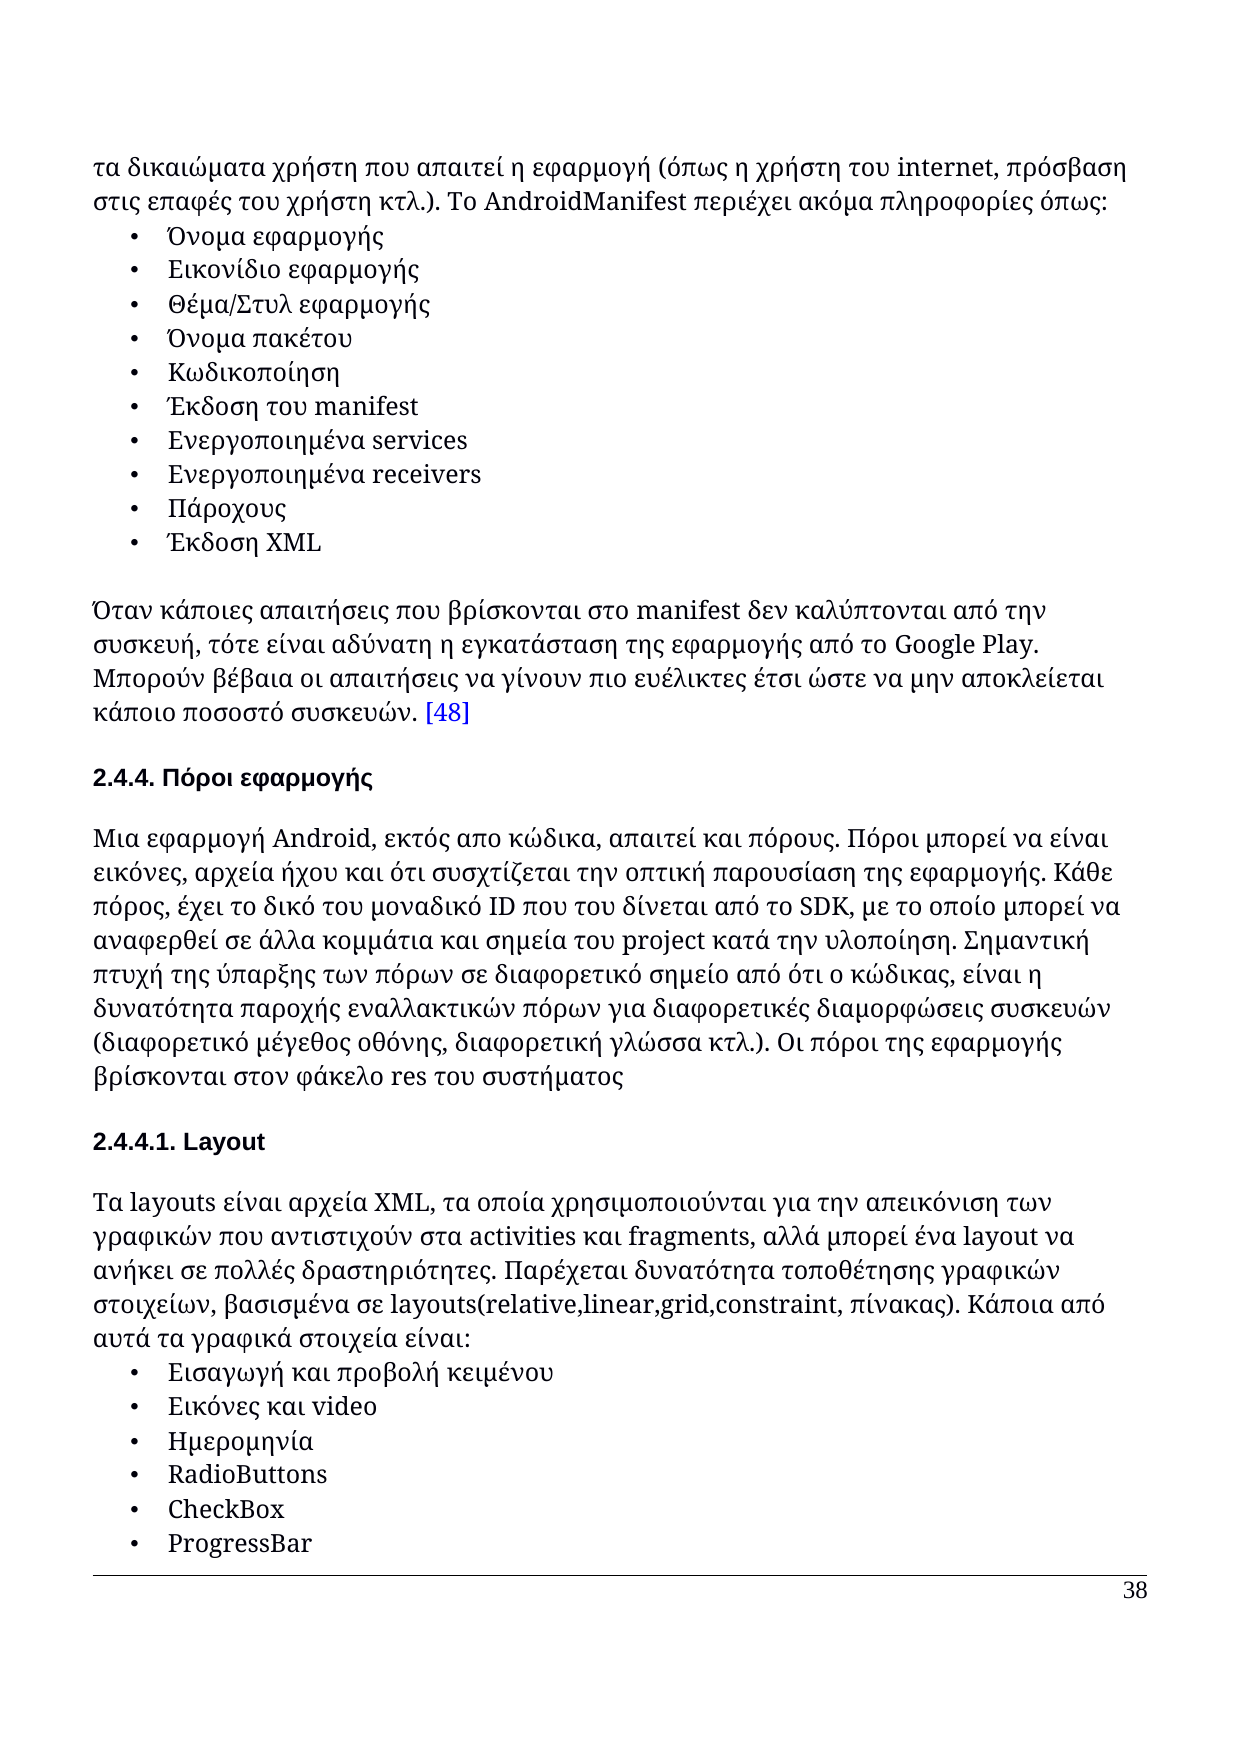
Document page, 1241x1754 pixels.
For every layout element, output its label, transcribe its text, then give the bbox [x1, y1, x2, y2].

text Όταν κάποιες απαιτήσεις που βρίσκονται στο manifest δεν καλύπτονται από την συσκευή, τότε είναι αδύνατη η εγκατάσταση της εφαρμογής από το Google Play. Μπορούν βέβαια οι απαιτήσεις να γίνουν πιο ευέλικτες έτσι ώστε να μην αποκλείεται κάποιο ποσοστό συσκευών. [48] [93, 593, 1147, 729]
list Εικόνες και video [130, 1389, 1147, 1423]
list RadioButtons [130, 1457, 1147, 1491]
list Έκδοση XML [130, 525, 1147, 559]
list CheckBox [130, 1491, 1147, 1525]
list Εικονίδιο εφαρμογής [130, 252, 1147, 286]
list Πάροχους [130, 491, 1147, 525]
text Τα layouts είναι αρχεία XML, τα οποία χρησιμοποιούνται για την απεικόνιση των γραφικών που αντιστιχούν στα activities και fragments, αλλά μπορεί ένα layout να ανήκει σε πολλές δραστηριότητες. Παρέχεται δυνατότητα τοποθέτησης γραφικών στοιχείων, βασισμένα σε layouts(relative,linear,grid,constraint, πίνακας). Κάποια από αυτά τα γραφικά στοιχεία είναι: [93, 1185, 1147, 1355]
list Κωδικοποίηση [130, 354, 1147, 388]
list Όνομα πακέτου [130, 320, 1147, 354]
list ProgressBar [130, 1525, 1147, 1559]
list Ενεργοποιημένα services [130, 422, 1147, 457]
list Εισαγωγή και προβολή κειμένου [130, 1355, 1147, 1389]
text 2.4.4. Πόροι εφαρμογής [93, 763, 1147, 792]
text τα δικαιώματα χρήστη που απαιτεί η εφαρμογή (όπως η χρήστη του internet, πρόσβαση στις επαφές του χρήστη κτλ.). Το AndroidManifest περιέχει ακόμα πληροφορίες όπως: [93, 150, 1147, 218]
text 2.4.4.1. Layout [93, 1127, 1147, 1156]
list Θέμα/Στυλ εφαρμογής [130, 286, 1147, 320]
list Ημερομηνία [130, 1423, 1147, 1457]
list Ενεργοποιημένα receivers [130, 457, 1147, 491]
list Όνομα εφαρμογής [130, 218, 1147, 252]
list Έκδοση του manifest [130, 388, 1147, 422]
text Μια εφαρμογή Android, εκτός απο κώδικα, απαιτεί και πόρους. Πόροι μπορεί να είναι εικόνες, αρχεία ήχου και ότι συσχτίζεται την οπτική παρουσίαση της εφαρμογής. Κάθε πόρος, έχει το δικό του μοναδικό ID που του δίνεται από το SDK, με το οποίο μπορεί να αναφερθεί σε άλλα κομμάτια και σημεία του project κατά την υλοποίηση. Σημαντική πτυχή της ύπαρξης των πόρων σε διαφορετικό σημείο από ότι ο κώδικας, είναι η δυνατότητα παροχής εναλλακτικών πόρων για διαφορετικές διαμορφώσεις συσκευών (διαφορετικό μέγεθος οθόνης, διαφορετική γλώσσα κτλ.). Οι πόροι της εφαρμογής βρίσκονται στον φάκελο res του συστήματος [93, 821, 1147, 1093]
